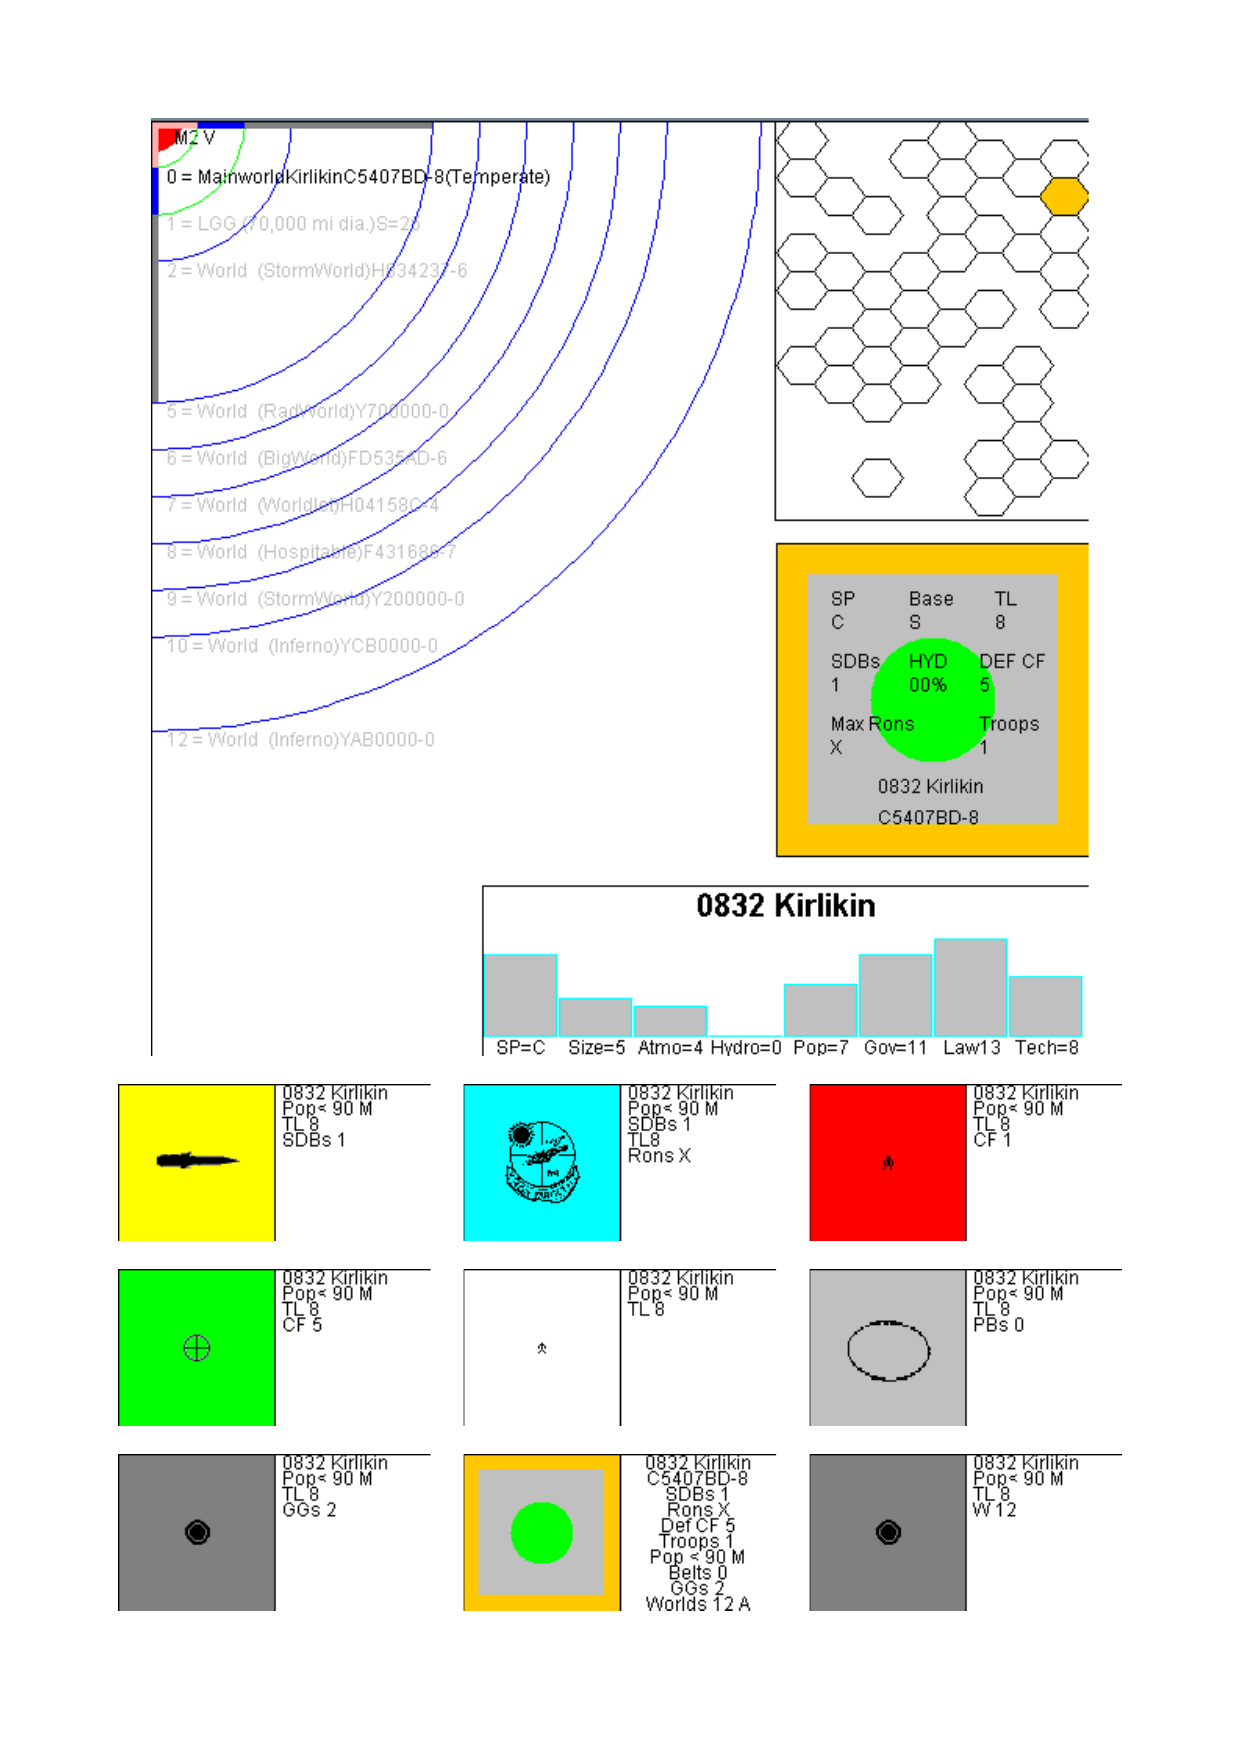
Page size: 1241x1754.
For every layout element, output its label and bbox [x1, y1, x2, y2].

picture [463, 1084, 777, 1241]
picture [118, 1269, 431, 1426]
picture [463, 1454, 777, 1611]
picture [463, 1269, 777, 1426]
picture [151, 118, 1089, 1056]
picture [809, 1269, 1122, 1426]
picture [118, 1084, 431, 1241]
picture [809, 1454, 1122, 1611]
picture [809, 1084, 1122, 1241]
picture [118, 1454, 431, 1611]
